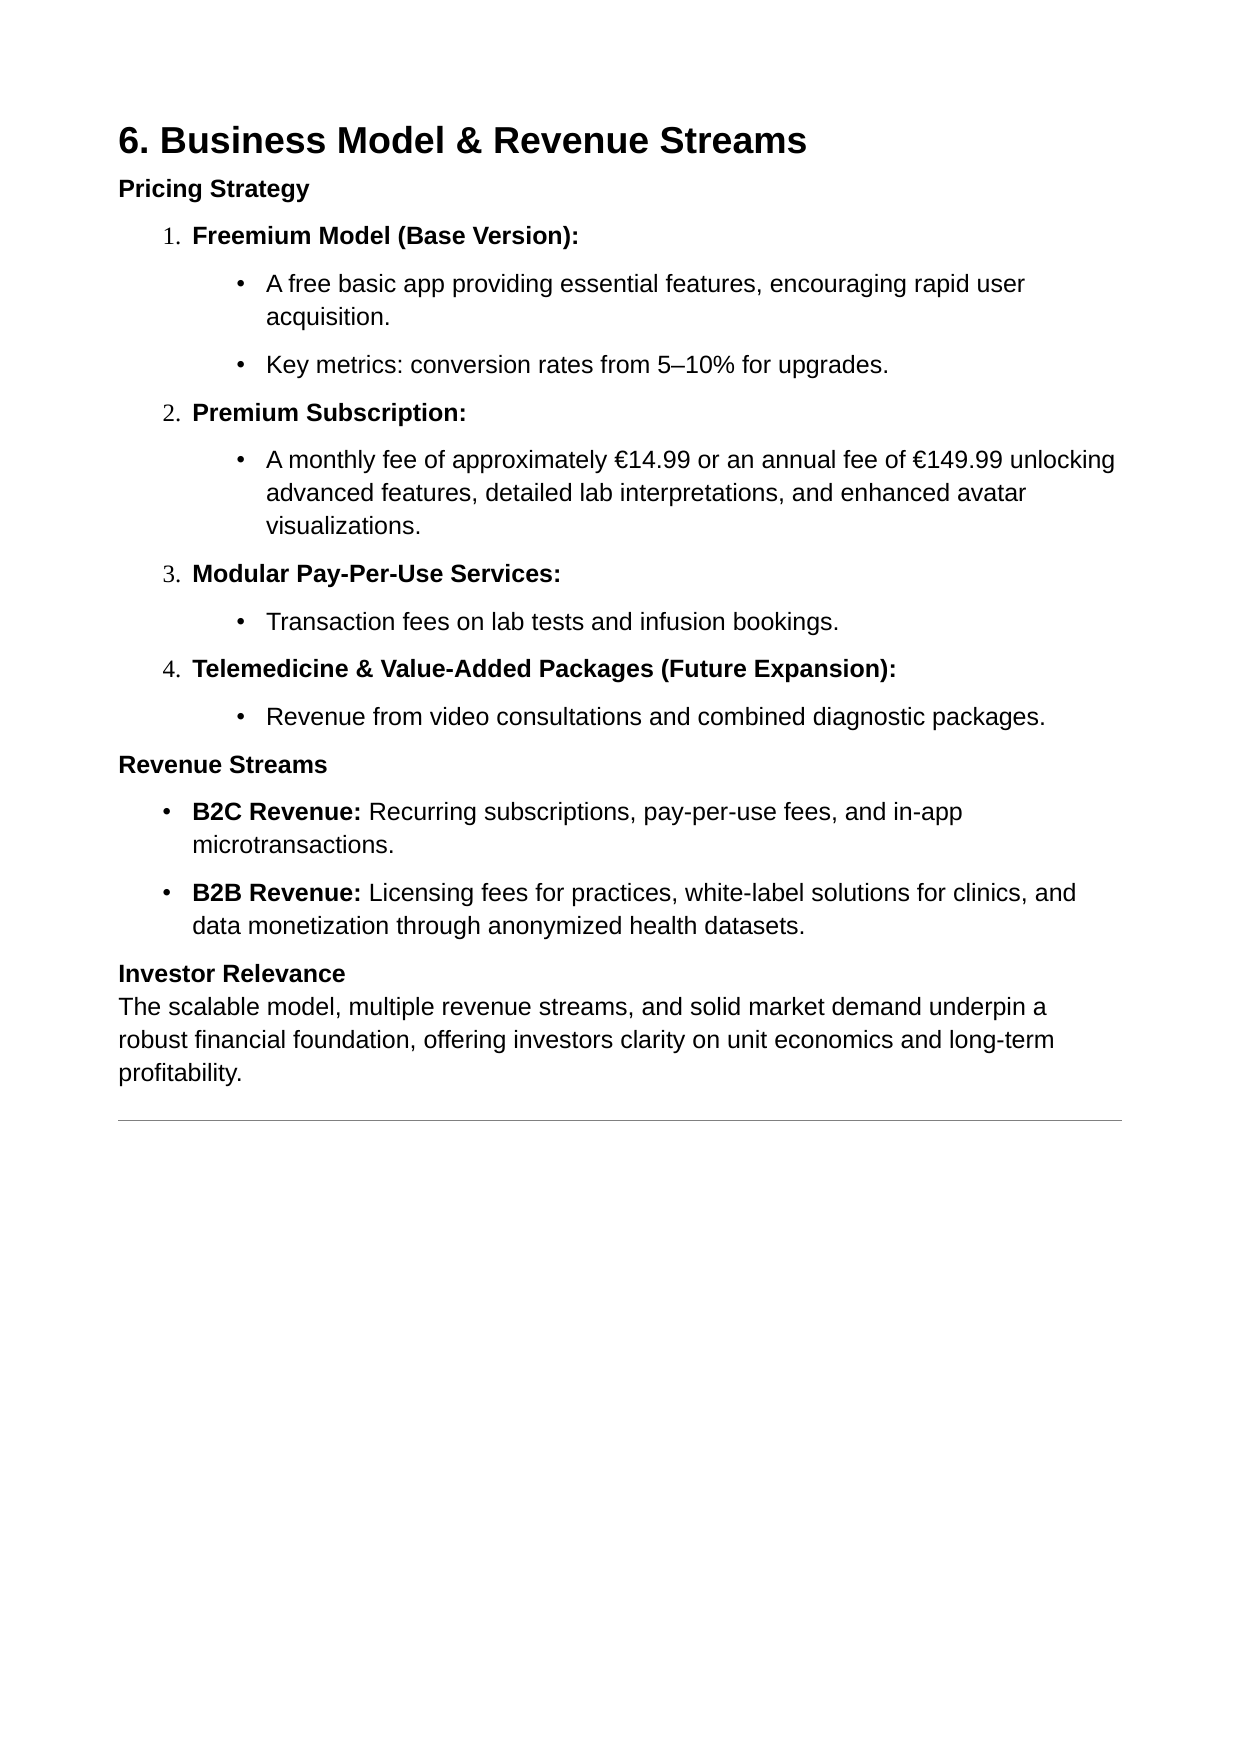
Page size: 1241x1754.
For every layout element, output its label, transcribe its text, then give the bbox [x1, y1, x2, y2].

list Telemedicine & Value-Added Packages (Future Expansion): [162, 654, 1122, 683]
text Pricing Strategy [118, 174, 1122, 202]
list Freemium Model (Base Version): [162, 221, 1122, 250]
list B2C Revenue: Recurring subscriptions, pay-per-use fees, and in-app microtransactions. [162, 797, 1122, 859]
list Premium Subscription: [162, 397, 1122, 426]
list Revenue from video consultations and combined diagnostic packages. [236, 702, 1122, 731]
text Investor Relevance The scalable model, multiple revenue streams, and solid market demand underpin a robust financial foundation, offering investors clarity on unit economics and long-term profitability. [118, 959, 1122, 1087]
list Transaction fees on lab tests and infusion bookings. [236, 607, 1122, 636]
subtitle 6. Business Model & Revenue Streams [118, 118, 1122, 161]
text Revenue Streams [118, 750, 1122, 778]
list Modular Pay-Per-Use Services: [162, 559, 1122, 588]
list Key metrics: conversion rates from 5–10% for upgrades. [236, 350, 1122, 379]
list B2B Revenue: Licensing fees for practices, white-label solutions for clinics, and data monetization through anonymized health datasets. [162, 878, 1122, 940]
list A monthly fee of approximately €14.99 or an annual fee of €149.99 unlocking advanced features, detailed lab interpretations, and enhanced avatar visualizations. [236, 445, 1122, 540]
list A free basic app providing essential features, encouraging rapid user acquisition. [236, 269, 1122, 331]
